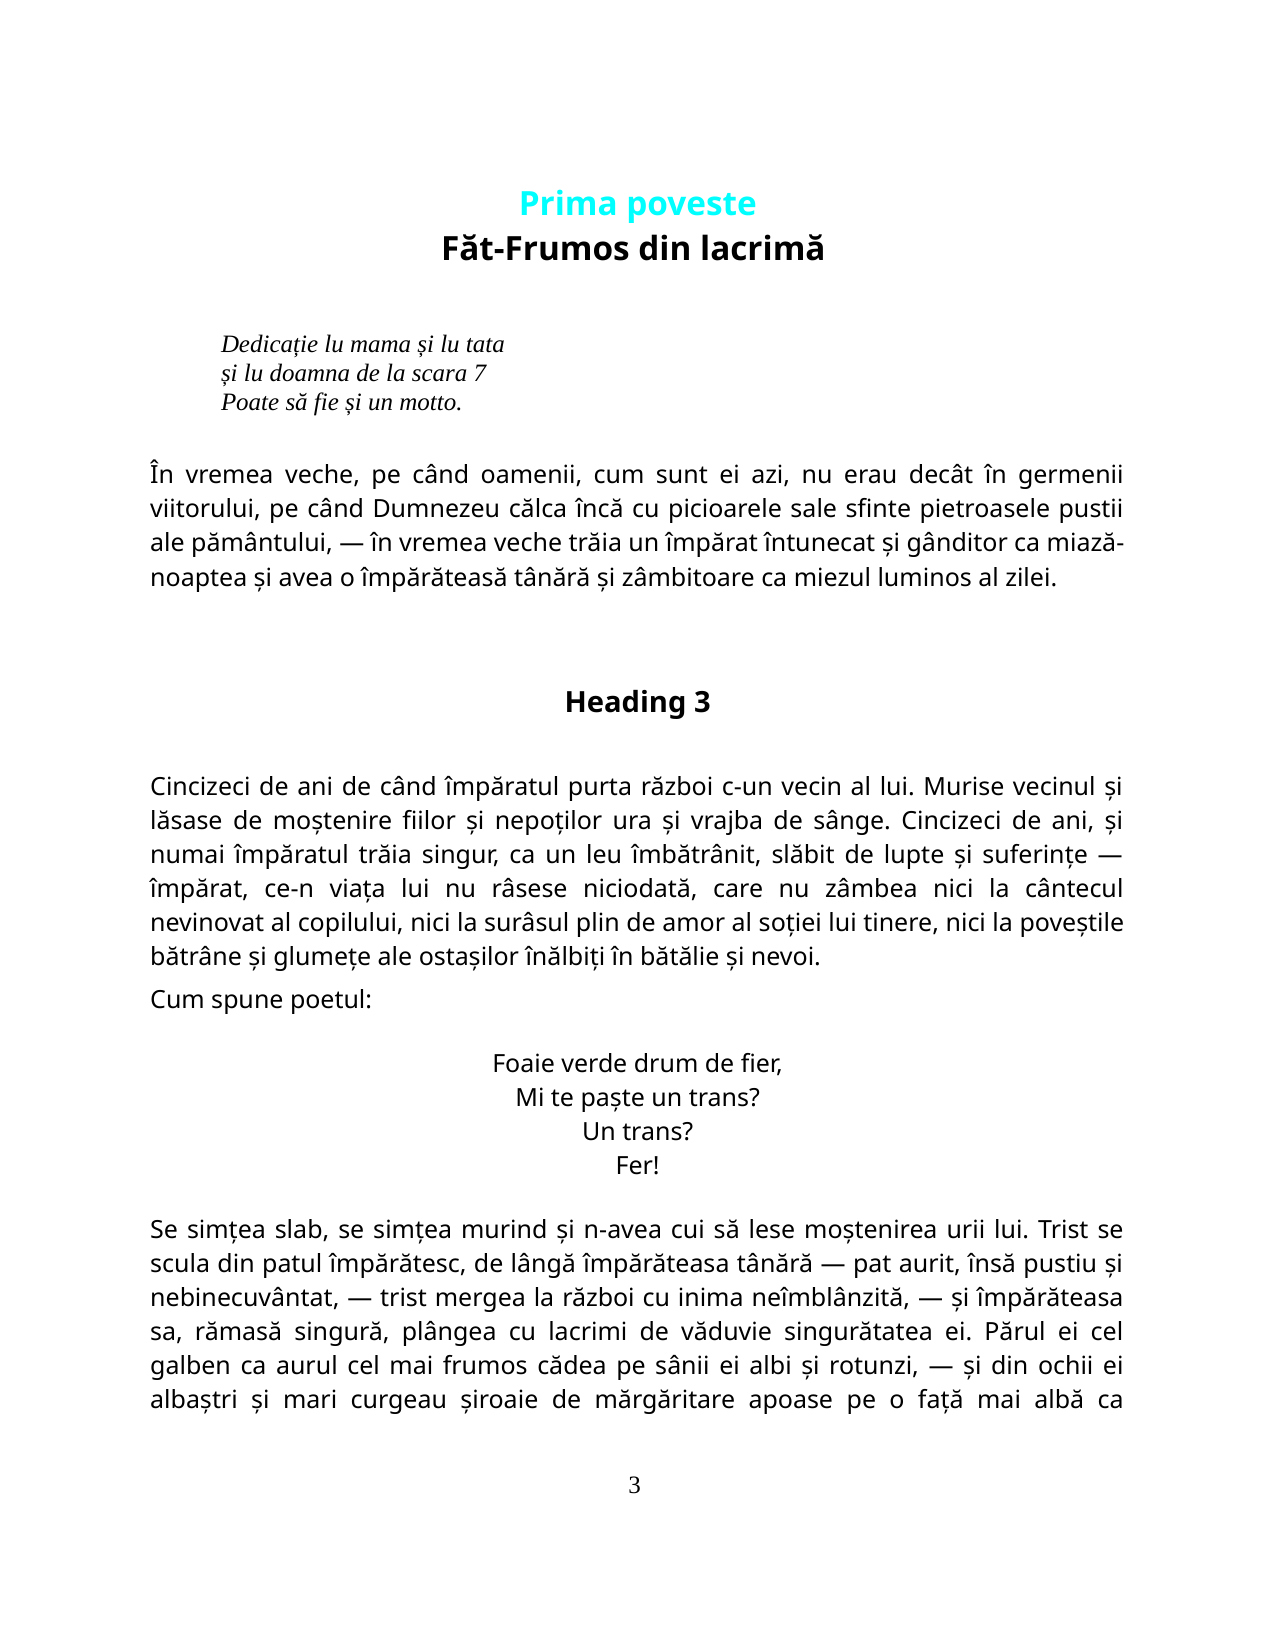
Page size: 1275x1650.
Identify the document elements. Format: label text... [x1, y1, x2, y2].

text În vremea veche, pe când oamenii, cum sunt ei azi, nu erau decât în germenii viitorului, pe când Dumnezeu călca încă cu picioarele sale sfinte pietroasele pustii ale pământului, — în vremea veche trăia un împărat întunecat și gânditor ca miază-noaptea și avea o împărăteasă tânără și zâmbitoare ca miezul luminos al zilei. [150, 457, 1125, 593]
text Cum spune poetul: [150, 982, 1125, 1016]
text Foaie verde drum de fier, Mi te paște un trans? Un trans? Fer! [150, 1046, 1125, 1182]
text Cincizeci de ani de când împăratul purta război c-un vecin al lui. Murise vecinul și lăsase de moștenire fiilor și nepoților ura și vrajba de sânge. Cincizeci de ani, și numai împăratul trăia singur, ca un leu îmbătrânit, slăbit de lupte și suferințe — împărat, ce-n viața lui nu râsese niciodată, care nu zâmbea nici la cântecul nevinovat al copilului, nici la surâsul plin de amor al soției lui tinere, nici la poveștile bătrâne și glumețe ale ostașilor înălbiți în bătălie și nevoi. [150, 769, 1125, 973]
text Dedicație lu mama și lu tata și lu doamna de la scara 7 Poate să fie și un motto. [221, 329, 948, 416]
subtitle Heading 3 [150, 682, 1125, 721]
text Se simțea slab, se simțea murind și n-avea cui să lese moștenirea urii lui. Trist se scula din patul împărătesc, de lângă împărăteasa tânără — pat aurit, însă pustiu și nebinecuvântat, — trist mergea la război cu inima neîmblânzită, — și împărăteasa sa, rămasă singură, plângea cu lacrimi de văduvie singurătatea ei. Părul ei cel galben ca aurul cel mai frumos cădea pe sânii ei albi și rotunzi, — și din ochii ei albaștri și mari curgeau șiroaie de mărgăritare apoase pe o față mai albă ca [150, 1211, 1125, 1416]
subtitle Prima poveste Făt-Frumos din lacrimă [150, 179, 1125, 270]
